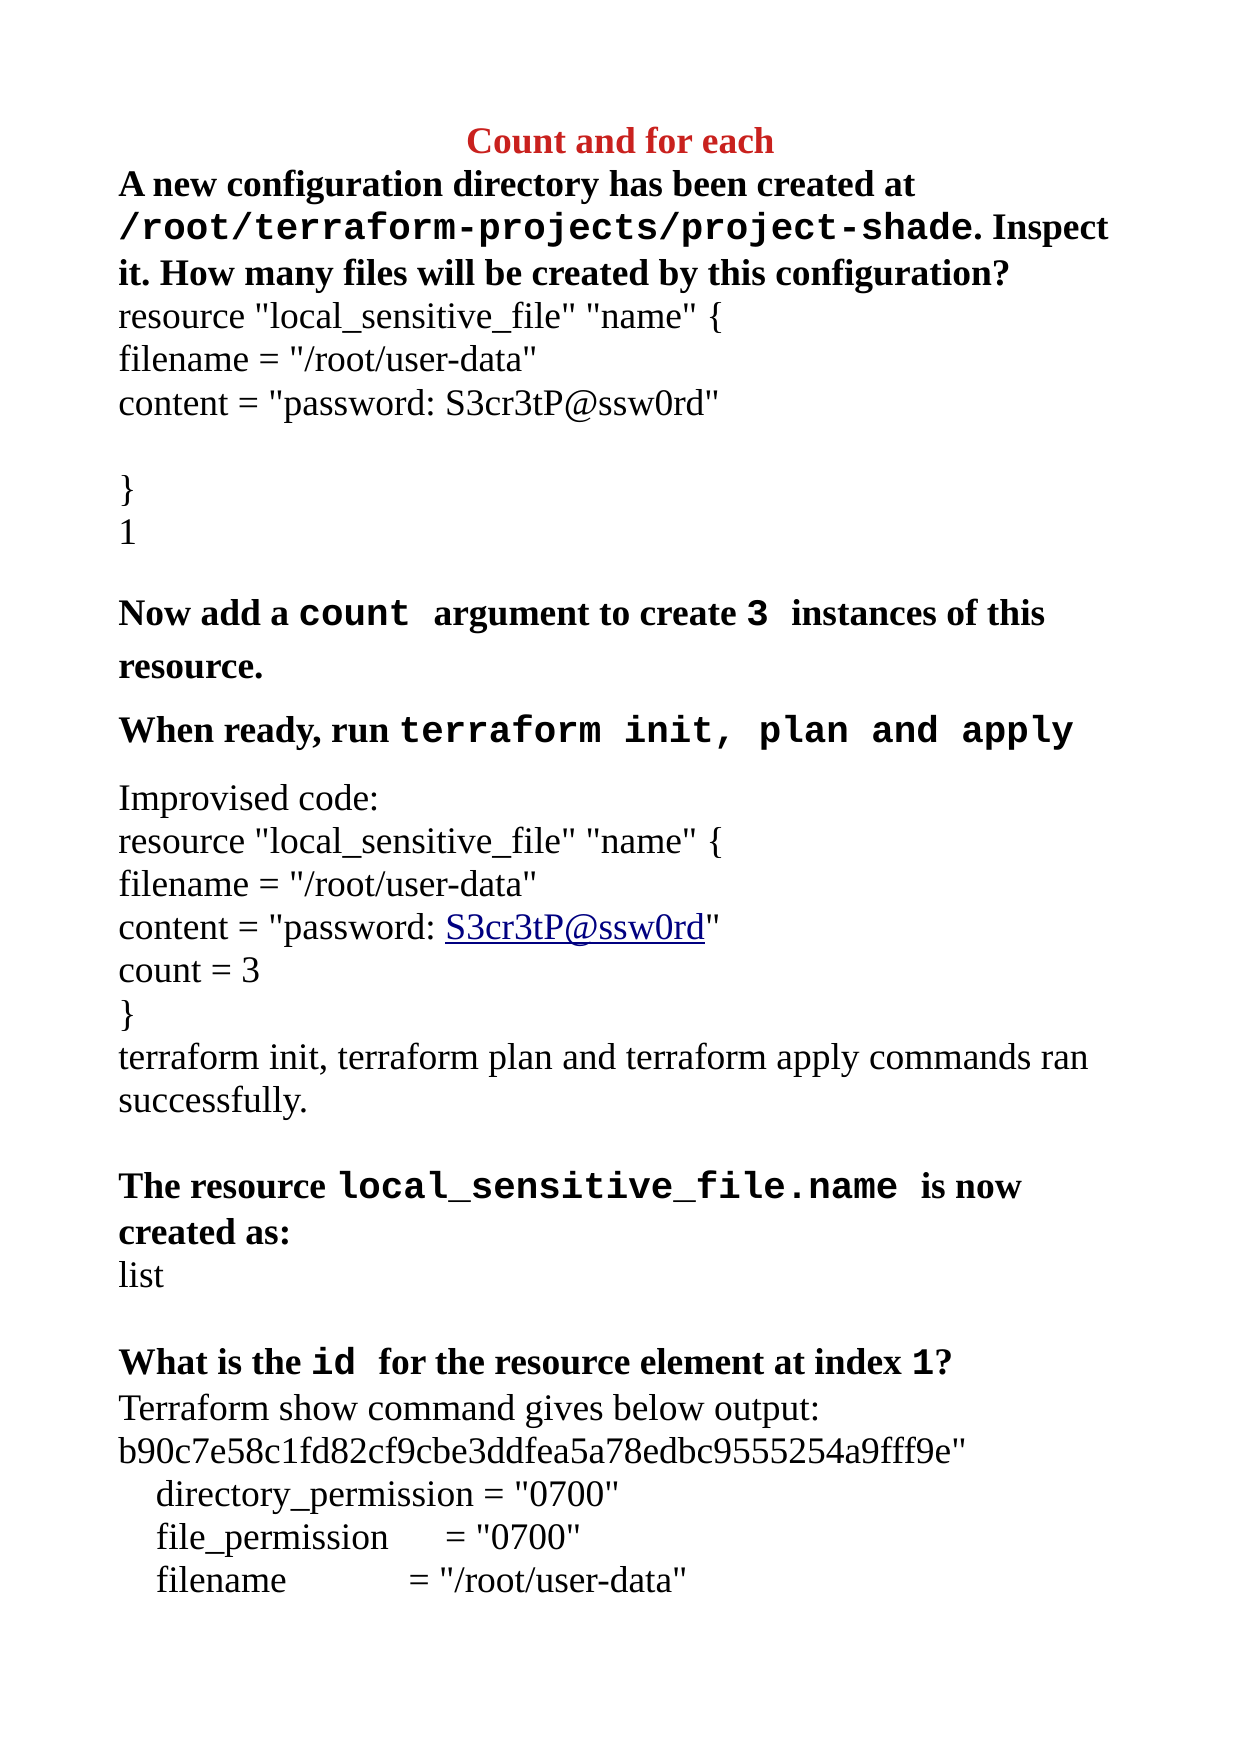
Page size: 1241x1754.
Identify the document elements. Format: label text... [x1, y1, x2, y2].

text What is the id for the resource element at index 1? [118, 1339, 1122, 1385]
text Count and for each [118, 118, 1122, 161]
text Now add a count argument to create 3 instances of this resource. [118, 591, 1122, 687]
text Terraform show command gives below output: [118, 1385, 1122, 1428]
text file_permission = "0700" [118, 1515, 1122, 1558]
text content = "password: S3cr3tP@ssw0rd" [118, 380, 1122, 423]
text resource "local_sensitive_file" "name" { [118, 294, 1122, 337]
text filename = "/root/user-data" [118, 1558, 1122, 1601]
text 1 [118, 509, 1122, 552]
text terraform init, terraform plan and terraform apply commands ran successfully. [118, 1034, 1122, 1120]
text The resource local_sensitive_file.name is now created as: [118, 1163, 1122, 1253]
text content = "password: S3cr3tP@ssw0rd" [118, 905, 1122, 948]
text } [118, 991, 1122, 1034]
text b90c7e58c1fd82cf9cbe3ddfea5a78edbc9555254a9fff9e" [118, 1428, 1122, 1472]
text resource "local_sensitive_file" "name" { [118, 818, 1122, 862]
text directory_permission = "0700" [118, 1472, 1122, 1515]
text } [118, 466, 1122, 509]
text A new configuration directory has been created at /root/terraform-projects/project-shade. Inspect it. How many files will be created by this configuration? [118, 161, 1122, 294]
text When ready, run terraform init, plan and apply [118, 708, 1122, 754]
text Improvised code: [118, 775, 1122, 818]
text filename = "/root/user-data" [118, 337, 1122, 380]
text count = 3 [118, 948, 1122, 991]
text filename = "/root/user-data" [118, 862, 1122, 905]
text list [118, 1253, 1122, 1296]
